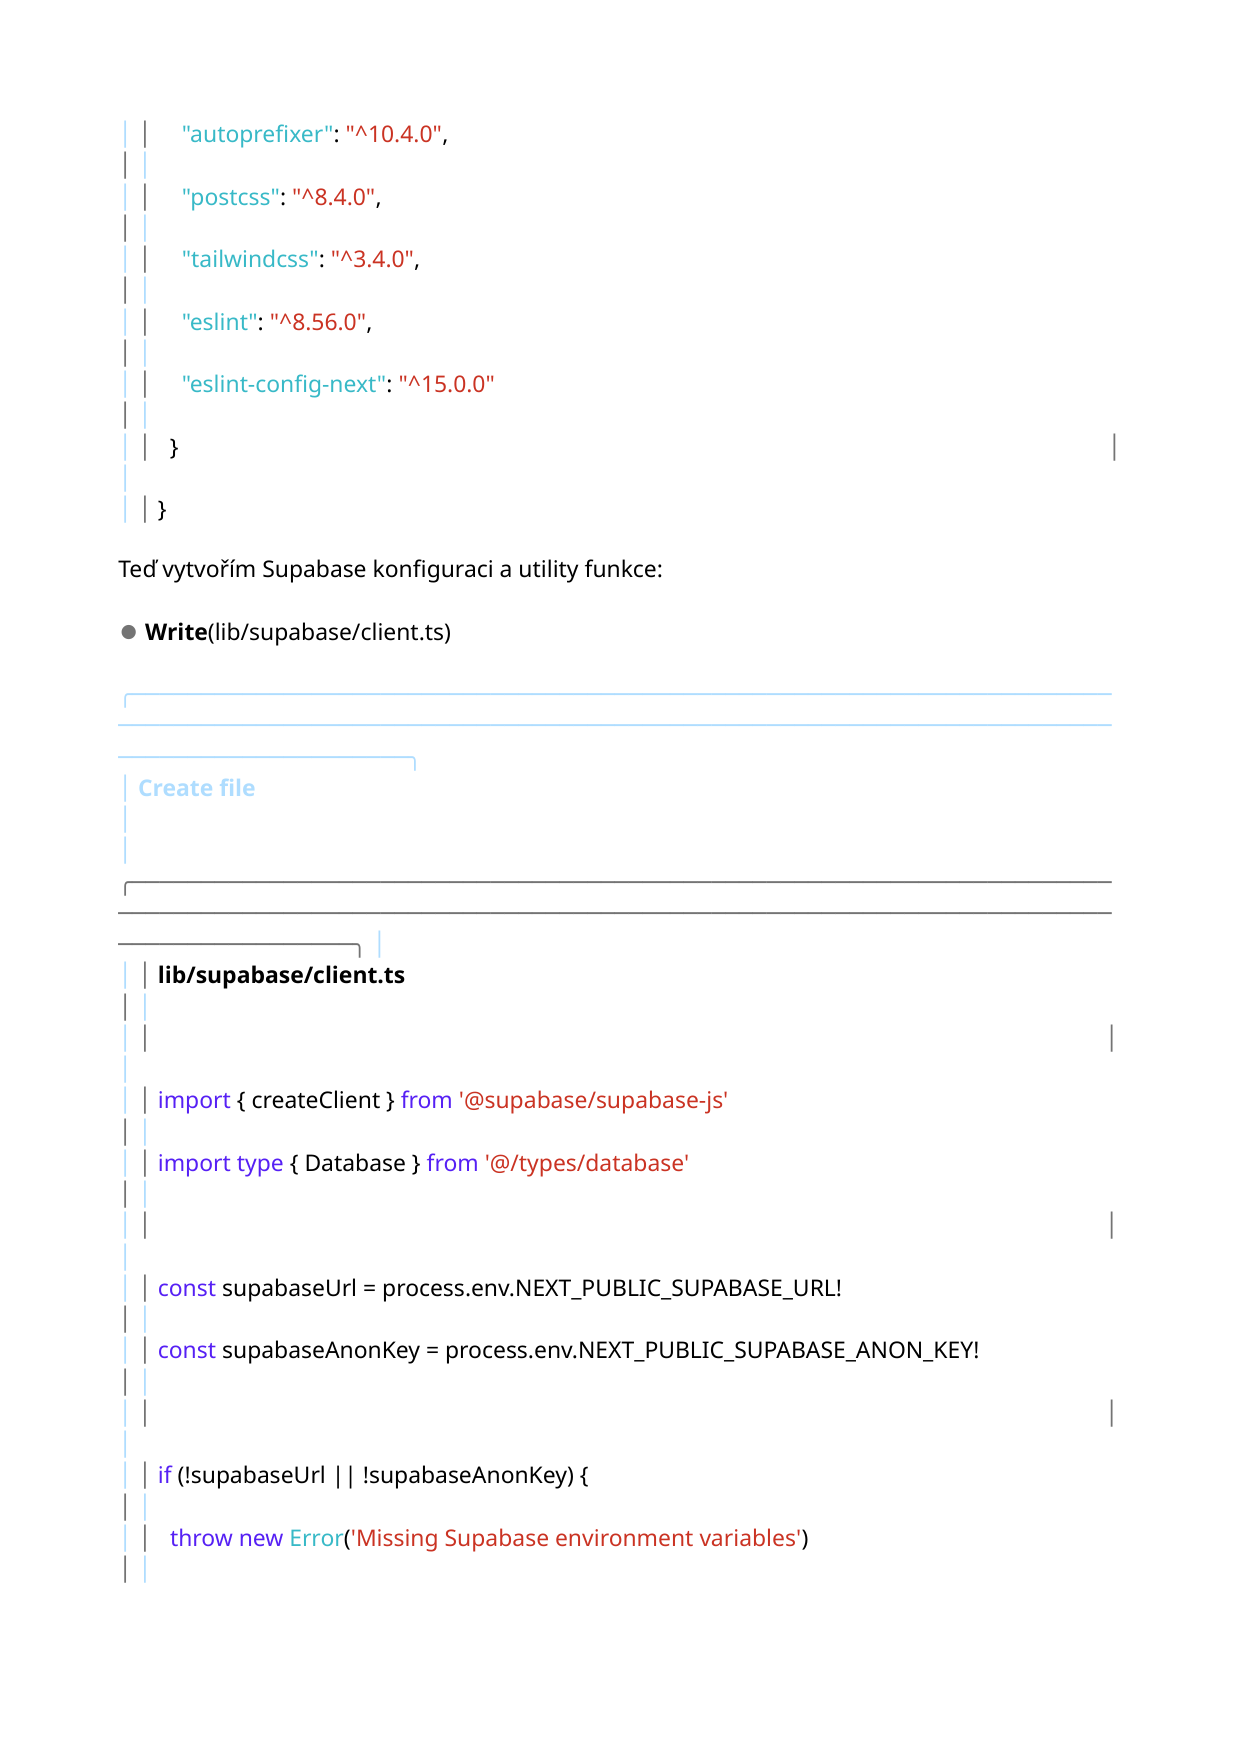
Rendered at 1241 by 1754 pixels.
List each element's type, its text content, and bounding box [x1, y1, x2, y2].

text │ │ "eslint-config-next": "^15.0.0" │ │ [118, 368, 1122, 431]
text │ ╭────────────────────────────────────────────────────────────────────────────────────────────────────────────────────────────────────────────────────────────────╮ │ [118, 834, 1122, 959]
text │ │ if (!supabaseUrl || !supabaseAnonKey) { │ │ [118, 1459, 1122, 1522]
text │ │ lib/supabase/client.ts │ │ [118, 959, 1122, 1022]
text ╭────────────────────────────────────────────────────────────────────────────────────────────────────────────────────────────────────────────────────────────────────╮ [118, 678, 1122, 772]
text │ │ } │ │ [118, 431, 1122, 493]
text │ │ import { createClient } from '@supabase/supabase-js' │ │ [118, 1084, 1122, 1147]
text │ │ import type { Database } from '@/types/database' │ │ [118, 1147, 1122, 1209]
text │ │ "eslint": "^8.56.0", │ │ [118, 306, 1122, 368]
text ⏺ Write(lib/supabase/client.ts) [118, 616, 1122, 647]
text │ │ │ │ [118, 1022, 1122, 1084]
text │ │ const supabaseUrl = process.env.NEXT_PUBLIC_SUPABASE_URL! │ │ [118, 1272, 1122, 1334]
text │ Create file │ [118, 772, 1122, 834]
text │ │ │ │ [118, 1209, 1122, 1272]
text │ │ } [118, 493, 1122, 524]
text Teď vytvořím Supabase konfiguraci a utility funkce: [118, 553, 1122, 584]
text │ │ throw new Error('Missing Supabase environment variables') │ │ [118, 1522, 1122, 1584]
text │ │ const supabaseAnonKey = process.env.NEXT_PUBLIC_SUPABASE_ANON_KEY! │ │ [118, 1334, 1122, 1397]
text │ │ "tailwindcss": "^3.4.0", │ │ [118, 243, 1122, 306]
text │ │ "autoprefixer": "^10.4.0", │ │ [118, 118, 1122, 181]
text │ │ │ │ [118, 1397, 1122, 1459]
text │ │ "postcss": "^8.4.0", │ │ [118, 181, 1122, 243]
